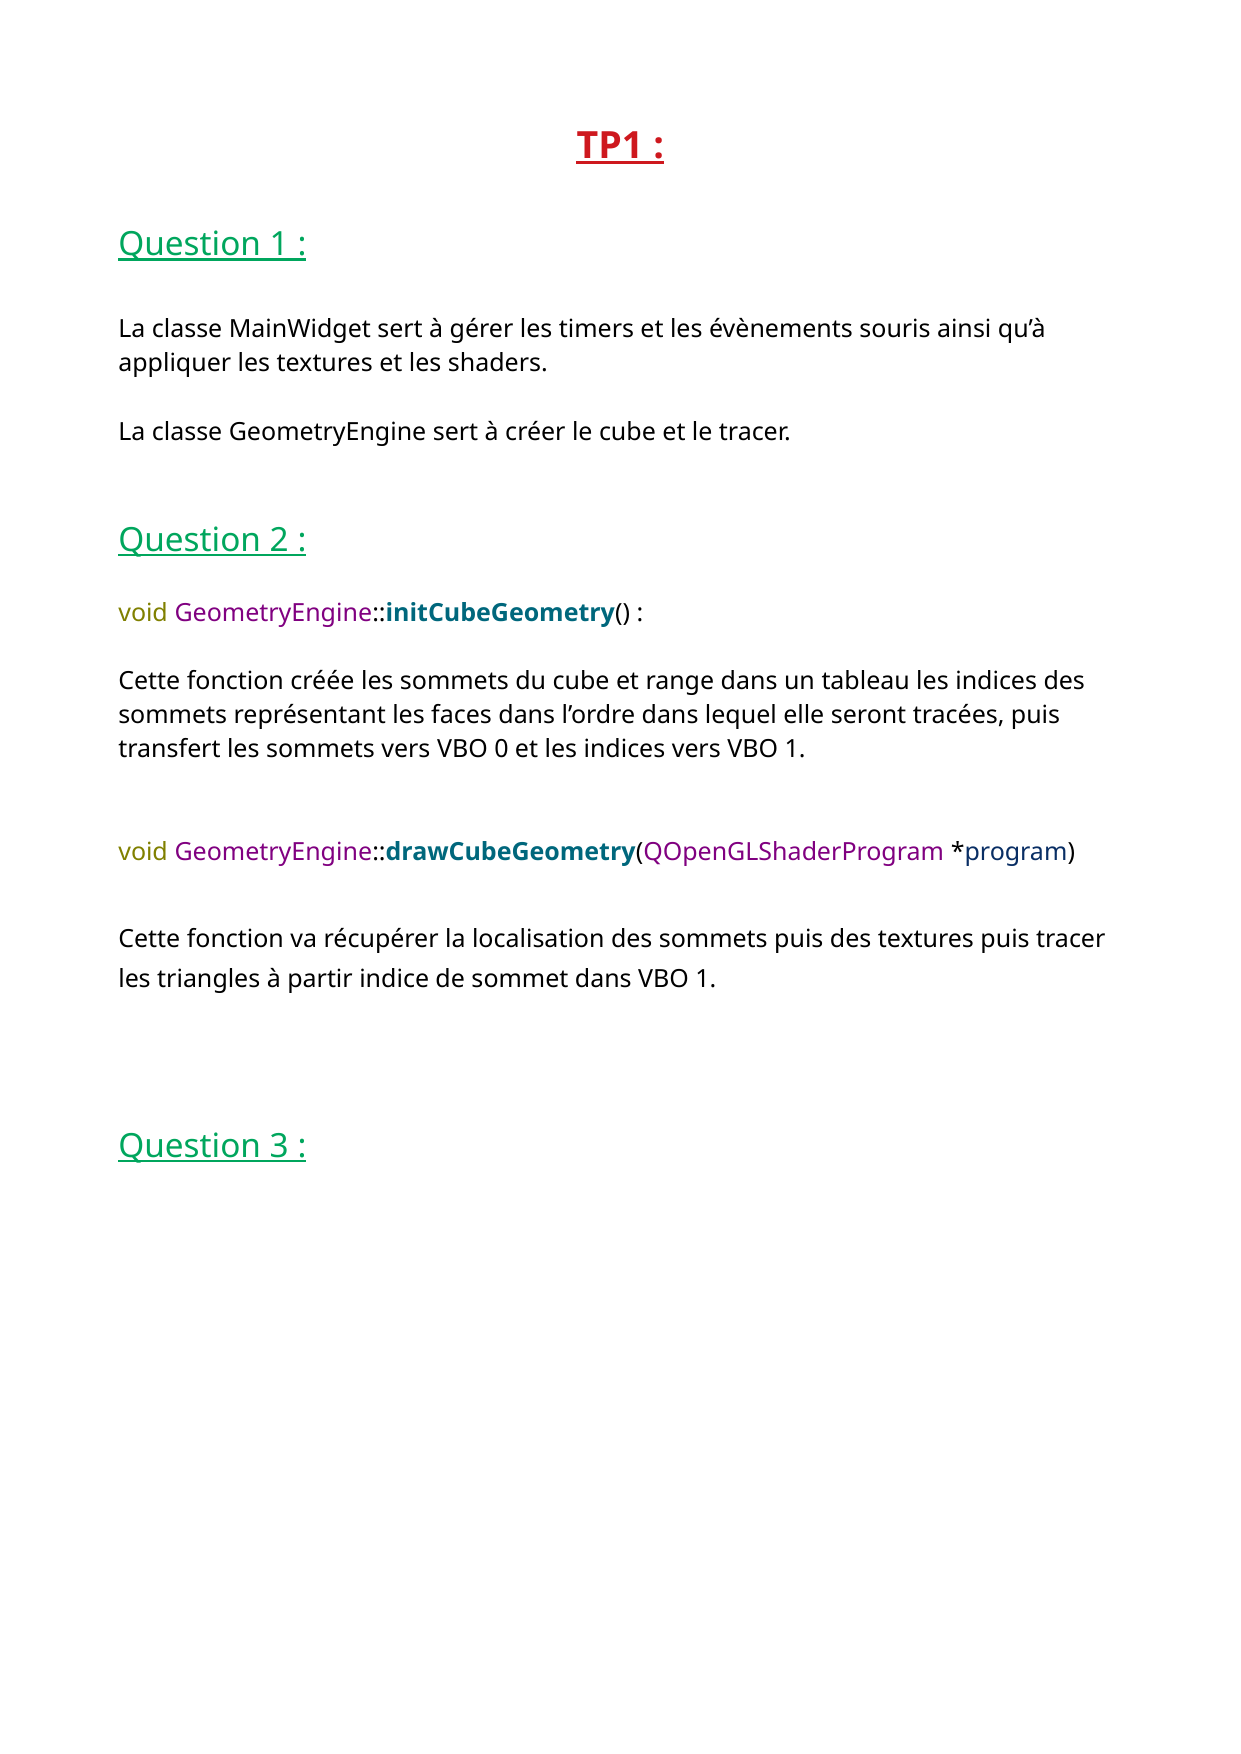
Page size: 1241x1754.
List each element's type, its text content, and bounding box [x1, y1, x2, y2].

text Cette fonction créée les sommets du cube et range dans un tableau les indices des sommets représentant les faces dans l’ordre dans lequel elle seront tracées, puis transfert les sommets vers VBO 0 et les indices vers VBO 1. [118, 663, 1122, 765]
text void GeometryEngine::initCubeGeometry() : [118, 595, 1122, 629]
text TP1 : [118, 118, 1122, 169]
text La classe GeometryEngine sert à créer le cube et le tracer. [118, 413, 1122, 447]
text Cette fonction va récupérer la localisation des sommets puis des textures puis tracer les triangles à partir indice de sommet dans VBO 1. [118, 921, 1122, 994]
text Question 3 : [118, 1122, 1122, 1167]
text La classe MainWidget sert à gérer les timers et les évènements souris ainsi qu’à appliquer les textures et les shaders. [118, 311, 1122, 379]
text void GeometryEngine::drawCubeGeometry(QOpenGLShaderProgram *program) [118, 833, 1122, 867]
text Question 2 : [118, 515, 1122, 561]
text Question 1 : [118, 220, 1122, 266]
